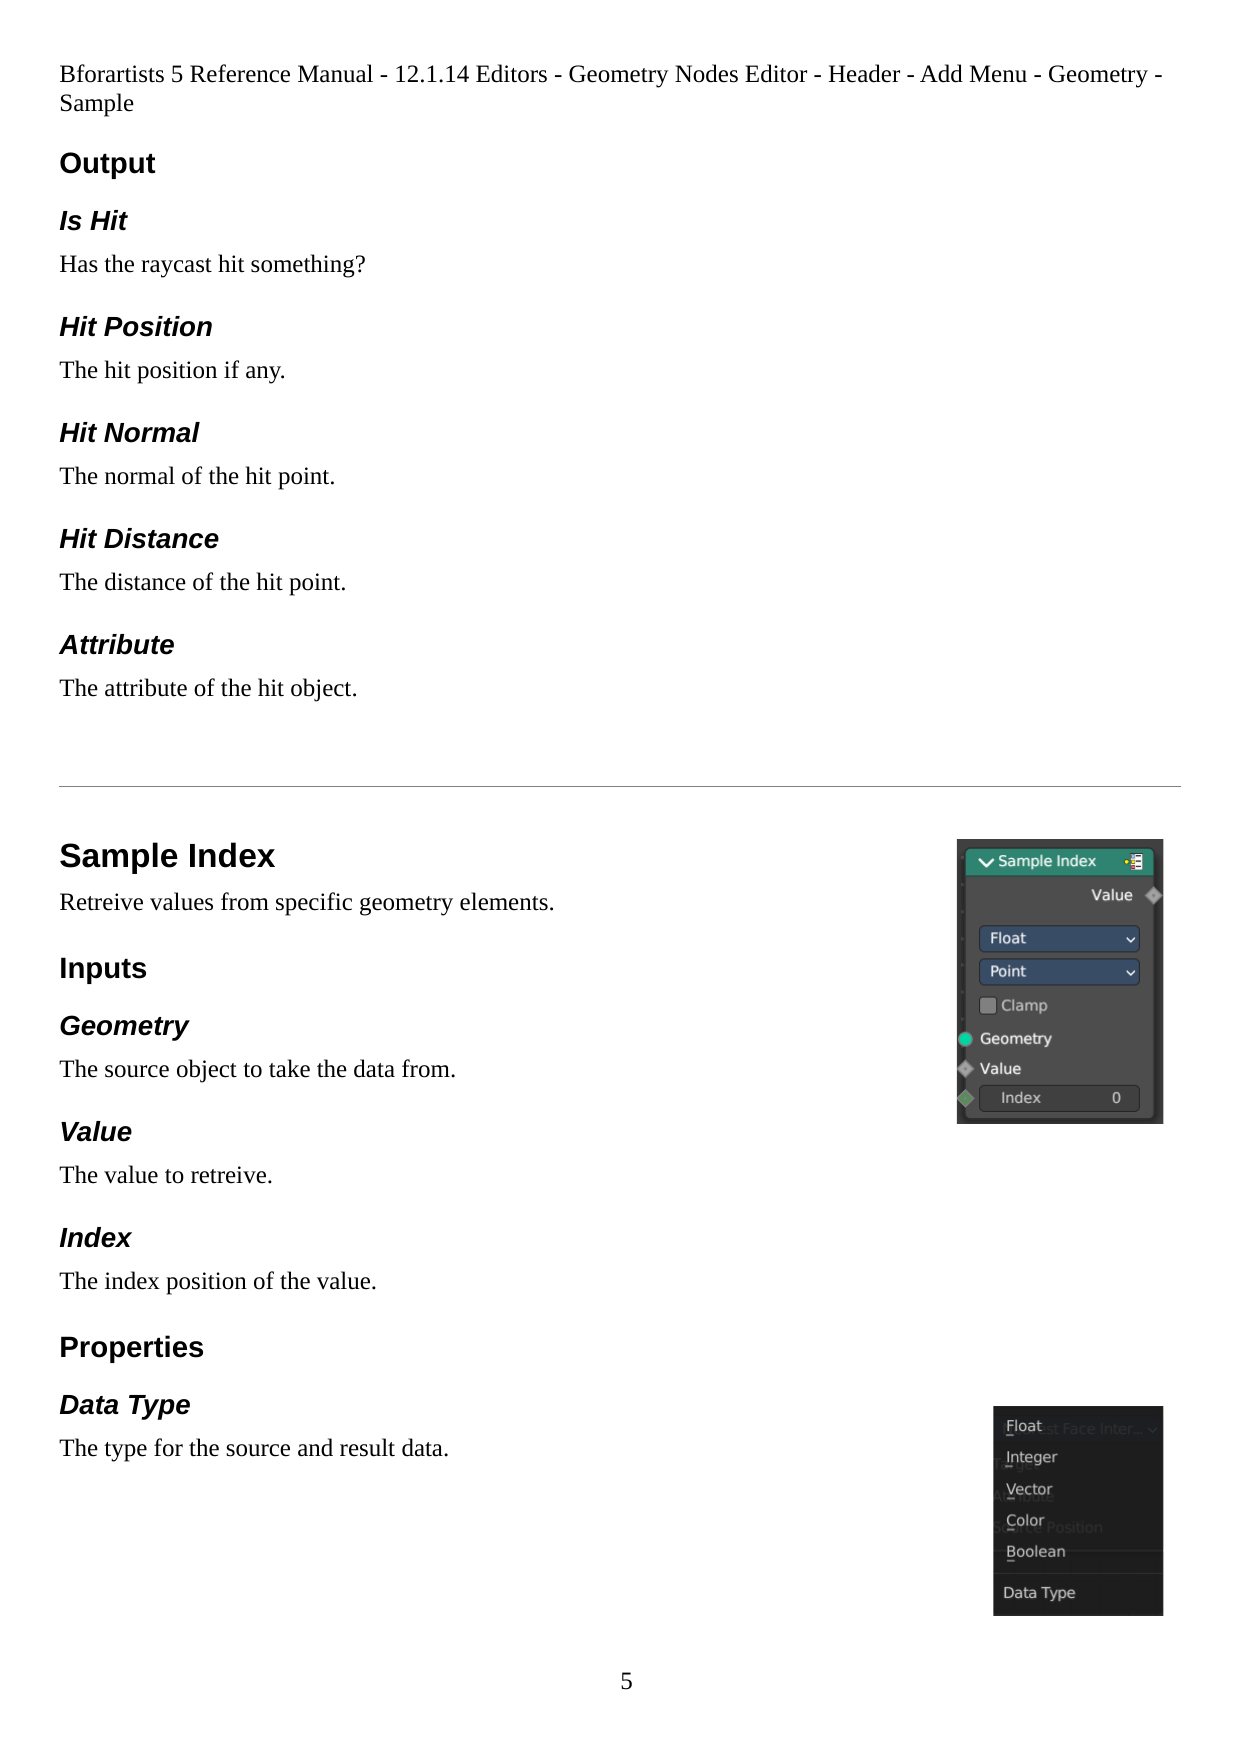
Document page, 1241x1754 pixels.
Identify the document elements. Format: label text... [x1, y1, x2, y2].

subtitle Geometry [59, 1009, 956, 1041]
subtitle Properties [59, 1329, 1181, 1363]
text The source object to take the data from. [59, 1054, 956, 1083]
subtitle Inputs [59, 951, 956, 984]
text The hit position if any. [59, 355, 1181, 384]
subtitle Hit Normal [59, 417, 1181, 448]
text The type for the source and result data. [59, 1433, 993, 1461]
text The value to retreive. [59, 1160, 1181, 1189]
picture [993, 1406, 1164, 1616]
text The attribute of the hit object. [59, 673, 1181, 702]
text The normal of the hit point. [59, 461, 1181, 490]
picture [956, 839, 1164, 1124]
subtitle Output [59, 146, 1181, 180]
subtitle Sample Index [59, 836, 1181, 875]
subtitle Attribute [59, 628, 1181, 660]
subtitle Hit Distance [59, 523, 1181, 554]
subtitle Index [59, 1221, 1181, 1253]
text Has the raycast hit something? [59, 249, 1181, 278]
subtitle Data Type [59, 1388, 1181, 1420]
text The index position of the value. [59, 1266, 1181, 1294]
text The distance of the hit point. [59, 567, 1181, 596]
subtitle Is Hit [59, 205, 1181, 237]
subtitle Hit Position [59, 311, 1181, 343]
subtitle Value [59, 1116, 1181, 1147]
subtitle [1164, 1009, 1181, 1041]
subtitle [1164, 951, 1181, 984]
text Retreive values from specific geometry elements. [59, 887, 956, 916]
